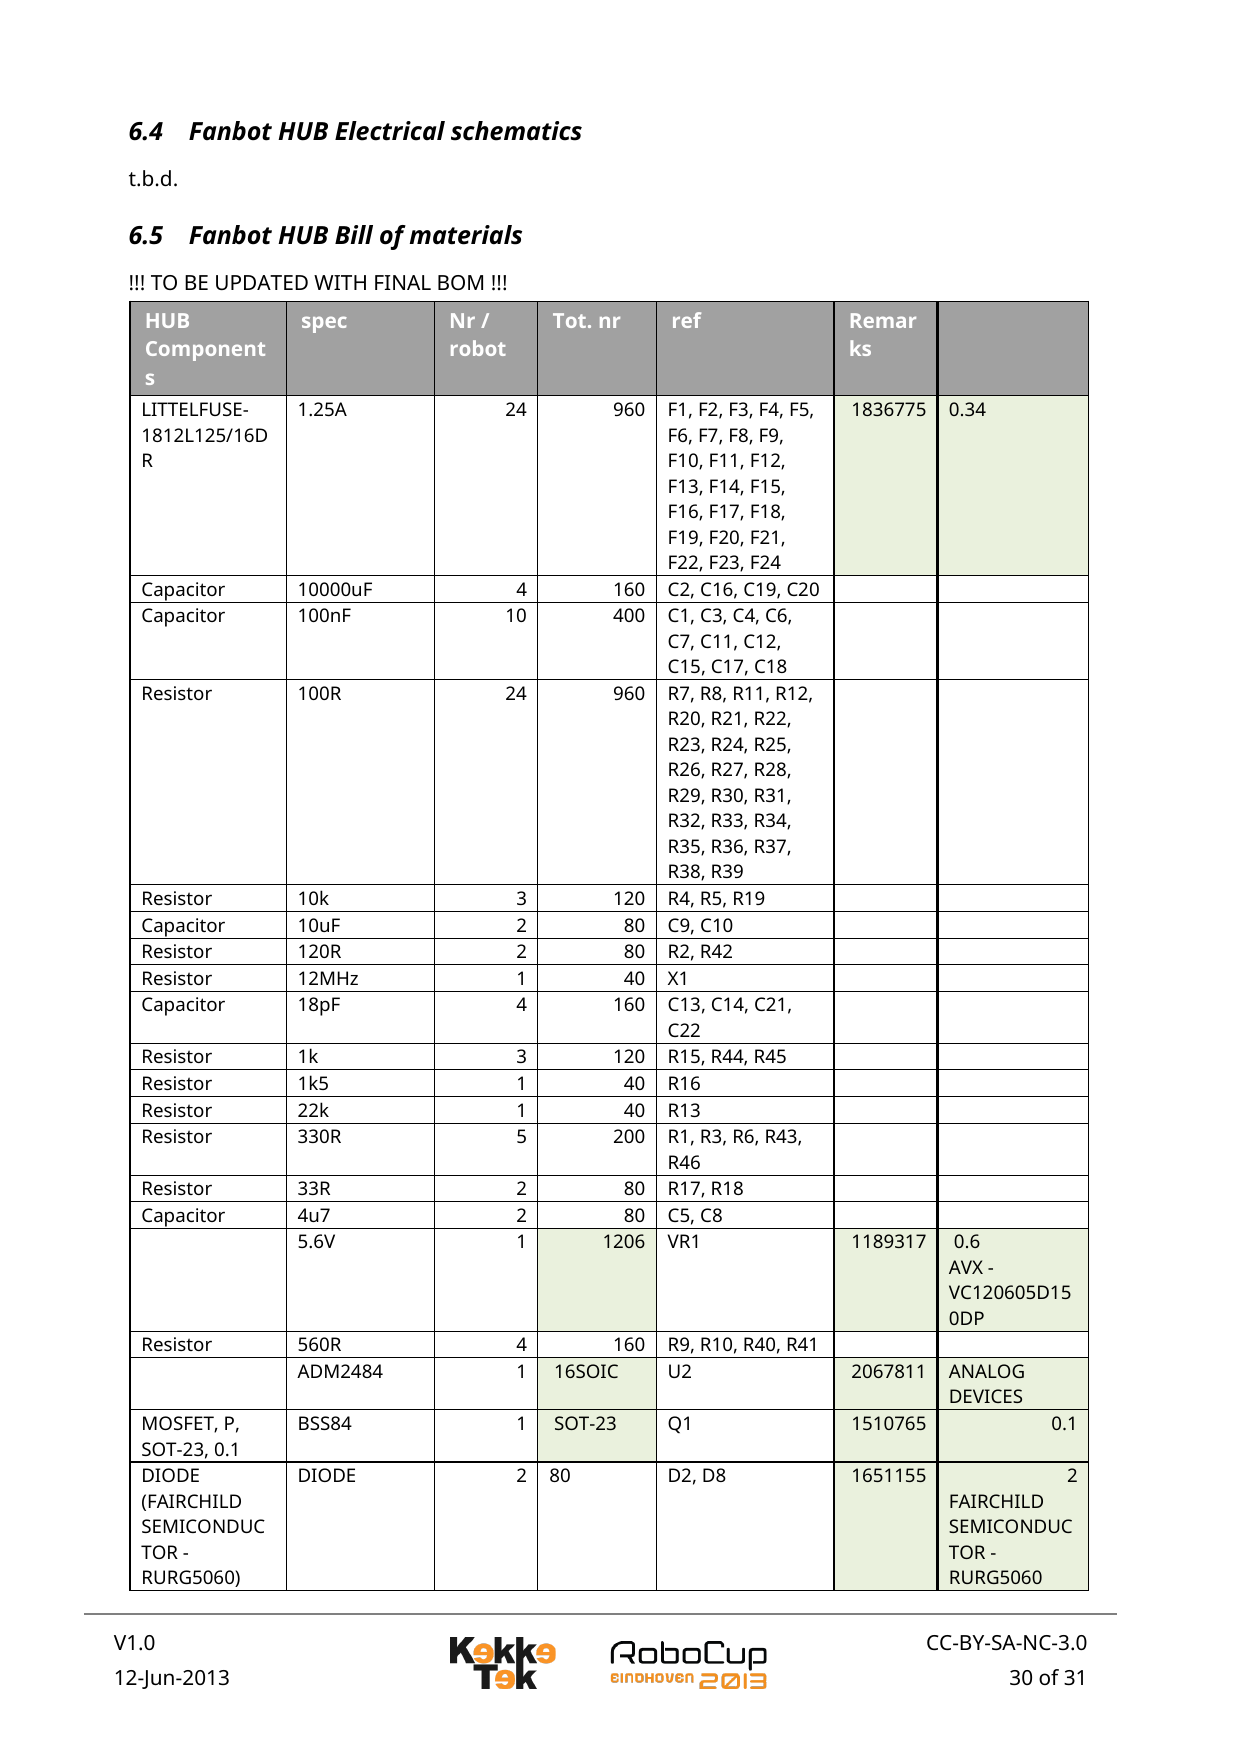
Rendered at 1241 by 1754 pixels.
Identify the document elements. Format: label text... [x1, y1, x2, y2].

table_cell R4, R5, R19 [657, 885, 833, 911]
text !!! TO BE UPDATED WITH FINAL BOM !!! [128, 268, 1092, 296]
table_cell Capacitor [131, 992, 286, 1043]
table_cell 80 [538, 939, 656, 964]
table_cell 120 [538, 885, 656, 911]
table_header [939, 302, 1088, 395]
table_cell 2 [435, 1176, 537, 1201]
table_cell BSS84 [287, 1410, 434, 1461]
table_cell R1, R3, R6, R43, R46 [657, 1124, 833, 1174]
table_cell 4u7 [287, 1202, 434, 1228]
table_cell [835, 1202, 936, 1228]
table_cell [835, 1070, 936, 1096]
table_cell Resistor [131, 1097, 286, 1122]
table_cell [939, 576, 1088, 602]
table_cell 10k [287, 885, 434, 911]
table_cell 560R [287, 1332, 434, 1357]
table_cell 1.25A [287, 396, 434, 575]
table_cell LITTELFUSE- 1812L125/16DR [131, 396, 286, 575]
table_cell 160 [538, 992, 656, 1043]
table_cell 10000uF [287, 576, 434, 602]
table_cell 80 [538, 912, 656, 937]
table_cell 2 [435, 939, 537, 964]
table_cell 10uF [287, 912, 434, 937]
table_cell 100R [287, 680, 434, 884]
table_cell 400 [538, 603, 656, 679]
table_cell U2 [657, 1358, 833, 1409]
table_cell 2 FAIRCHILD SEMICONDUCTOR - RURG5060 [939, 1463, 1088, 1590]
table_cell Resistor [131, 1176, 286, 1201]
table_cell Capacitor [131, 576, 286, 602]
table_cell C5, C8 [657, 1202, 833, 1228]
table_cell [835, 680, 936, 884]
table_cell MOSFET, P, SOT-23, 0.1 [131, 1410, 286, 1461]
table_cell [939, 1097, 1088, 1122]
picture [450, 1637, 556, 1689]
table_cell 0.6 AVX - VC120605D150DP [939, 1229, 1088, 1331]
table_cell 1 [435, 1229, 537, 1331]
table_cell R15, R44, R45 [657, 1044, 833, 1069]
table_cell 1 [435, 1410, 537, 1461]
table_cell ANALOG DEVICES [939, 1358, 1088, 1409]
table_cell C1, C3, C4, C6, C7, C11, C12, C15, C17, C18 [657, 603, 833, 679]
table_cell 330R [287, 1124, 434, 1174]
table_cell VR1 [657, 1229, 833, 1331]
table_cell 1 [435, 965, 537, 991]
table_cell Resistor [131, 680, 286, 884]
table_cell [835, 885, 936, 911]
table_cell [835, 939, 936, 964]
table_cell R7, R8, R11, R12, R20, R21, R22, R23, R24, R25, R26, R27, R28, R29, R30, R31, R32, R33, R34, R35, R36, R37, R38, R39 [657, 680, 833, 884]
picture [610, 1641, 767, 1689]
table_cell [835, 992, 936, 1043]
table_cell 3 [435, 1044, 537, 1069]
table_cell DIODE (FAIRCHILD SEMICONDUCTOR - RURG5060) [131, 1463, 286, 1590]
table_cell 16SOIC [538, 1358, 656, 1409]
table_cell 5 [435, 1124, 537, 1174]
table_cell 0.1 [939, 1410, 1088, 1461]
table_cell R16 [657, 1070, 833, 1096]
table_cell 4 [435, 992, 537, 1043]
table_header Tot. nr [538, 302, 656, 395]
table_cell [131, 1229, 286, 1331]
table_header spec [287, 302, 434, 395]
table_cell 200 [538, 1124, 656, 1174]
table_cell [131, 1358, 286, 1409]
table_cell 1206 [538, 1229, 656, 1331]
table_cell F1, F2, F3, F4, F5, F6, F7, F8, F9, F10, F11, F12, F13, F14, F15, F16, F17, F18, F19, F20, F21, F22, F23, F24 [657, 396, 833, 575]
subtitle Fanbot HUB Bill of materials [128, 217, 1092, 251]
table_cell 33R [287, 1176, 434, 1201]
table_cell Resistor [131, 1124, 286, 1174]
table_cell 1 [435, 1097, 537, 1122]
table_header HUB Components [131, 302, 286, 395]
table_cell [939, 1124, 1088, 1174]
table_cell [835, 1124, 936, 1174]
table_cell 0.34 [939, 396, 1088, 575]
table_cell Resistor [131, 939, 286, 964]
table_cell 3 [435, 885, 537, 911]
table_cell [939, 939, 1088, 964]
table_cell 24 [435, 680, 537, 884]
subtitle Fanbot HUB Electrical schematics [128, 113, 1092, 147]
table_cell [939, 1202, 1088, 1228]
table_cell Resistor [131, 1044, 286, 1069]
table_cell [835, 1044, 936, 1069]
table_cell [939, 965, 1088, 991]
table_cell [939, 1332, 1088, 1357]
table_cell SOT-23 [538, 1410, 656, 1461]
table_cell Q1 [657, 1410, 833, 1461]
table_cell 960 [538, 680, 656, 884]
table_cell 4 [435, 1332, 537, 1357]
table_cell 1k5 [287, 1070, 434, 1096]
table_cell 22k [287, 1097, 434, 1122]
table_cell [939, 885, 1088, 911]
table_cell [939, 680, 1088, 884]
table_cell 1189317 [835, 1229, 936, 1331]
table_header ref [657, 302, 833, 395]
table_cell 40 [538, 965, 656, 991]
table_cell [835, 912, 936, 937]
table_cell R9, R10, R40, R41 [657, 1332, 833, 1357]
table_cell ADM2484 [287, 1358, 434, 1409]
table_cell Capacitor [131, 1202, 286, 1228]
table_cell 1510765 [835, 1410, 936, 1461]
table_cell 1 [435, 1358, 537, 1409]
table_cell 5.6V [287, 1229, 434, 1331]
table_cell 1651155 [835, 1463, 936, 1590]
table_cell D2, D8 [657, 1463, 833, 1590]
table_cell [835, 576, 936, 602]
table_cell [835, 965, 936, 991]
table_cell R17, R18 [657, 1176, 833, 1201]
table_cell [939, 992, 1088, 1043]
table_cell Resistor [131, 1332, 286, 1357]
table_cell Capacitor [131, 603, 286, 679]
table_cell 80 [538, 1202, 656, 1228]
table_cell Resistor [131, 965, 286, 991]
table_cell [939, 1070, 1088, 1096]
table_cell 1 [435, 1070, 537, 1096]
table_cell 40 [538, 1070, 656, 1096]
table_cell Resistor [131, 1070, 286, 1096]
table_cell 100nF [287, 603, 434, 679]
table_header Nr / robot [435, 302, 537, 395]
table_cell 12MHz [287, 965, 434, 991]
table_cell 24 [435, 396, 537, 575]
table_cell 120R [287, 939, 434, 964]
table_cell [835, 603, 936, 679]
table_cell C2, C16, C19, C20 [657, 576, 833, 602]
table_cell 960 [538, 396, 656, 575]
table_cell [939, 912, 1088, 937]
table_cell 80 [538, 1176, 656, 1201]
table_cell Resistor [131, 885, 286, 911]
table_cell Capacitor [131, 912, 286, 937]
table_cell 4 [435, 576, 537, 602]
table_cell C9, C10 [657, 912, 833, 937]
table_cell DIODE [287, 1463, 434, 1590]
table_cell 2067811 [835, 1358, 936, 1409]
table_cell [835, 1332, 936, 1357]
text t.b.d. [128, 164, 1092, 192]
table_cell [939, 603, 1088, 679]
table_cell 2 [435, 912, 537, 937]
table_cell 1k [287, 1044, 434, 1069]
table_cell X1 [657, 965, 833, 991]
table_cell 10 [435, 603, 537, 679]
table_cell 40 [538, 1097, 656, 1122]
table_cell [939, 1176, 1088, 1201]
table_cell 80 [538, 1463, 656, 1590]
table_cell 160 [538, 576, 656, 602]
table_cell R13 [657, 1097, 833, 1122]
table_header Remarks [835, 302, 936, 395]
table_cell 120 [538, 1044, 656, 1069]
table_cell [835, 1097, 936, 1122]
table_cell [939, 1044, 1088, 1069]
table_cell 160 [538, 1332, 656, 1357]
table_cell 1836775 [835, 396, 936, 575]
table_cell [835, 1176, 936, 1201]
table_cell 2 [435, 1463, 537, 1590]
table_cell 18pF [287, 992, 434, 1043]
table_cell C13, C14, C21, C22 [657, 992, 833, 1043]
table_cell R2, R42 [657, 939, 833, 964]
table_cell 2 [435, 1202, 537, 1228]
